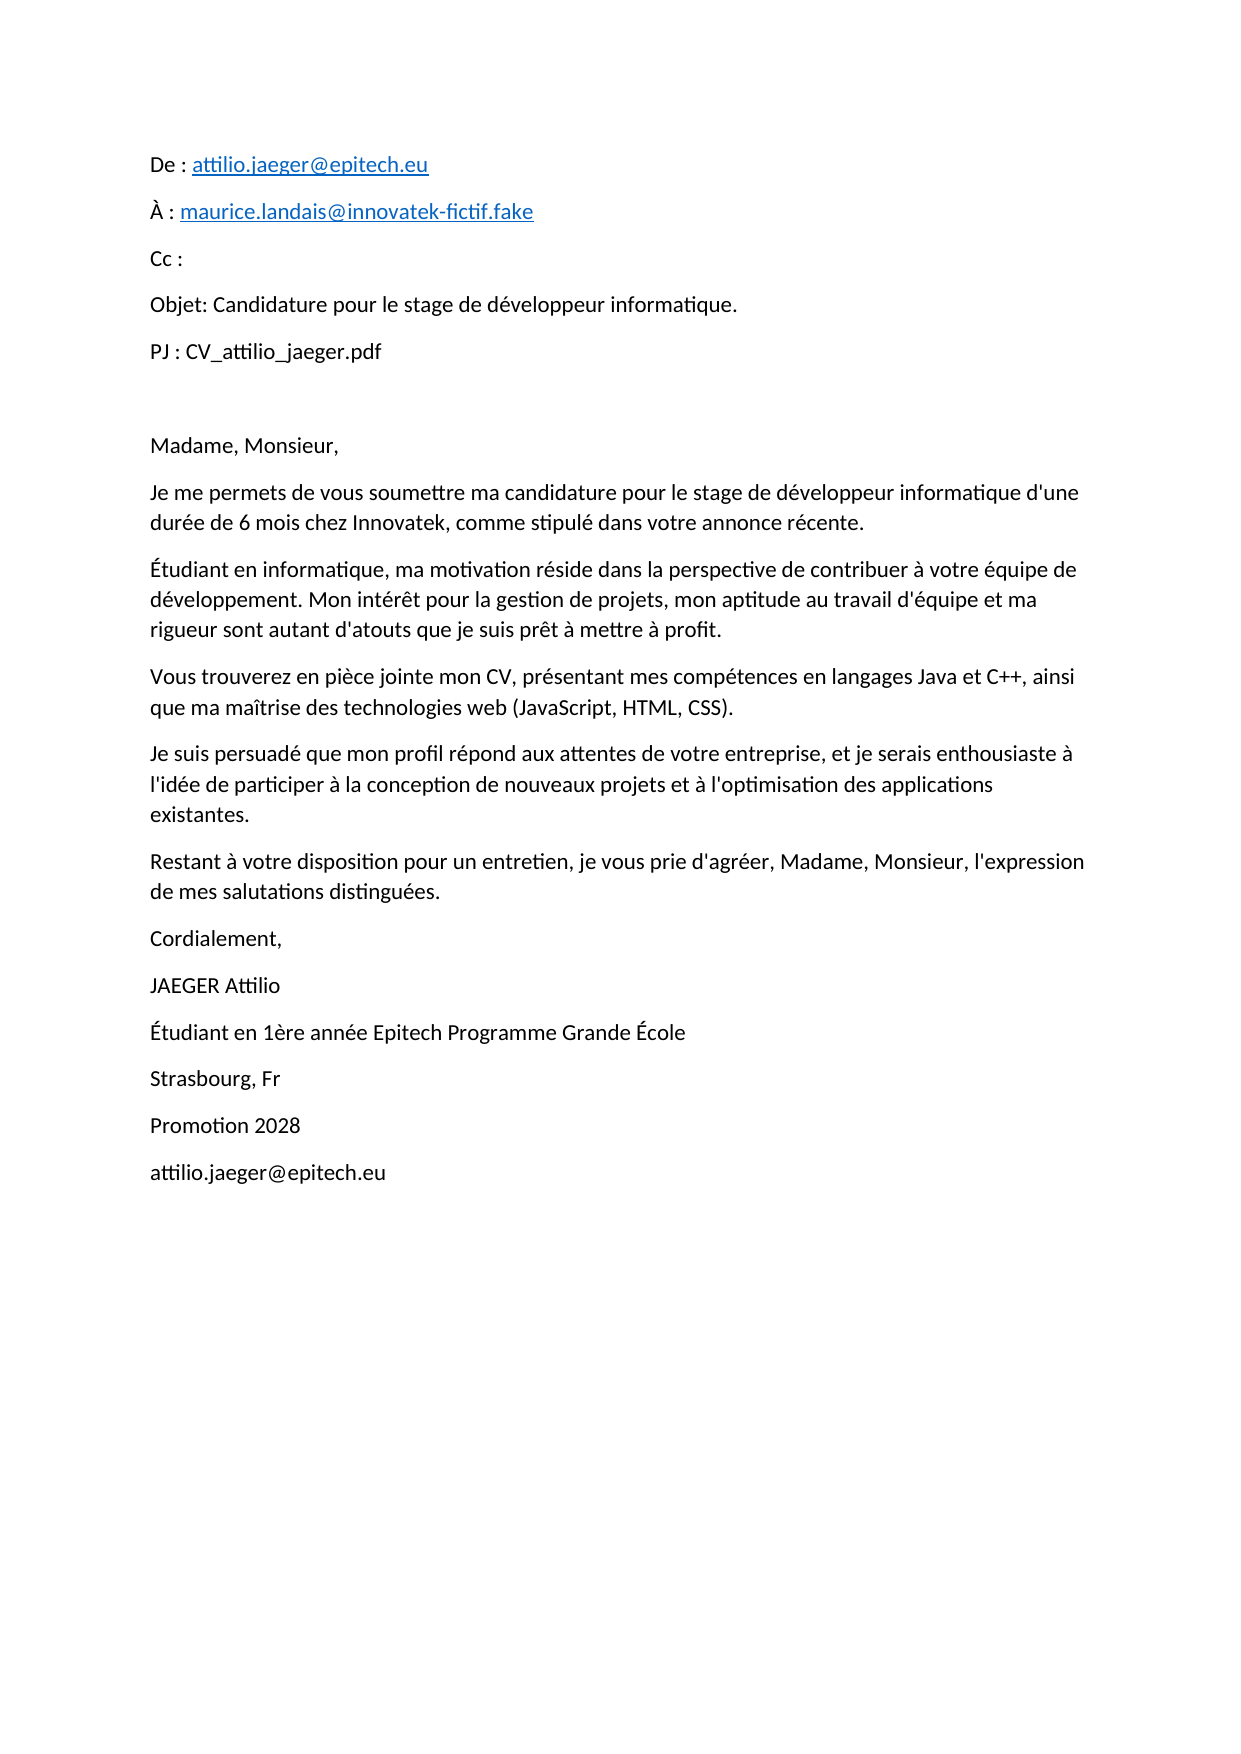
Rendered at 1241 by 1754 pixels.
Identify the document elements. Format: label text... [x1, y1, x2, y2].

text Cordialement, [150, 924, 1090, 952]
text attilio.jaeger@epitech.eu [150, 1158, 1090, 1186]
text Étudiant en 1ère année Epitech Programme Grande École [150, 1018, 1090, 1046]
text De : attilio.jaeger@epitech.eu [150, 150, 1090, 178]
text JAEGER Attilio [150, 971, 1090, 999]
text Strasbourg, Fr [150, 1064, 1090, 1093]
text À : maurice.landais@innovatek-fictif.fake [150, 197, 1090, 225]
text Cc : [150, 244, 1090, 272]
text Je suis persuadé que mon profil répond aux attentes de votre entreprise, et je serais enthousiaste à l'idée de participer à la conception de nouveaux projets et à l'optimisation des applications existantes. [150, 739, 1090, 828]
text Je me permets de vous soumettre ma candidature pour le stage de développeur informatique d'une durée de 6 mois chez Innovatek, comme stipulé dans votre annonce récente. [150, 478, 1090, 536]
text Promotion 2028 [150, 1111, 1090, 1139]
text Objet: Candidature pour le stage de développeur informatique. [150, 291, 1090, 319]
text Vous trouverez en pièce jointe mon CV, présentant mes compétences en langages Java et C++, ainsi que ma maîtrise des technologies web (JavaScript, HTML, CSS). [150, 662, 1090, 721]
text Restant à votre disposition pour un entretien, je vous prie d'agréer, Madame, Monsieur, l'expression de mes salutations distinguées. [150, 847, 1090, 905]
text PJ : CV_attilio_jaeger.pdf [150, 337, 1090, 366]
text Étudiant en informatique, ma motivation réside dans la perspective de contribuer à votre équipe de développement. Mon intérêt pour la gestion de projets, mon aptitude au travail d'équipe et ma rigueur sont autant d'atouts que je suis prêt à mettre à profit. [150, 555, 1090, 644]
text Madame, Monsieur, [150, 431, 1090, 459]
